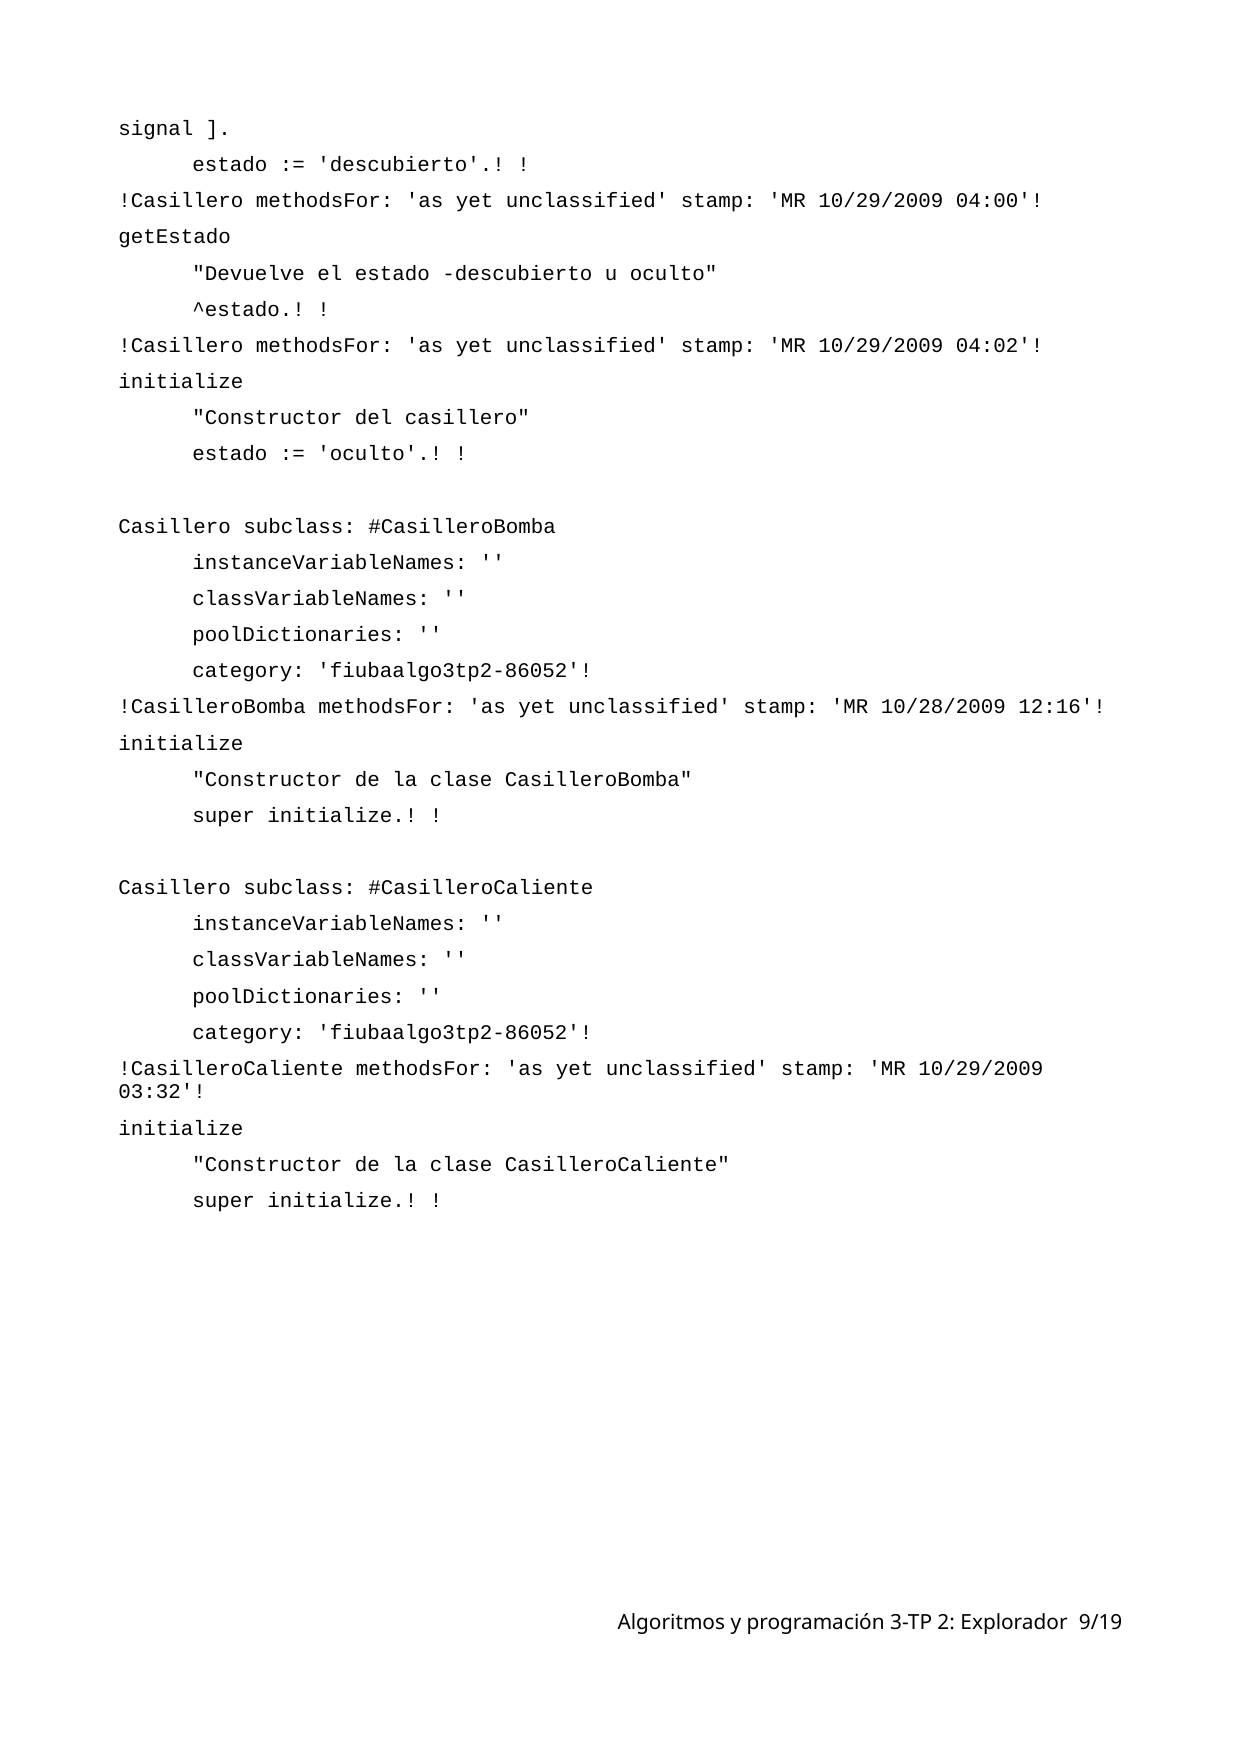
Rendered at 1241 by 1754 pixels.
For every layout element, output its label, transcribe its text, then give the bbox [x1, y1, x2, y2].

text !CasilleroCaliente methodsFor: 'as yet unclassified' stamp: 'MR 10/29/2009 03:32'! [118, 1058, 1122, 1105]
text poolDictionaries: '' [118, 986, 1122, 1009]
text initialize [118, 371, 1122, 395]
text getEstado [118, 227, 1122, 250]
text "Constructor del casillero" [118, 407, 1122, 431]
text "Constructor de la clase CasilleroCaliente" [118, 1154, 1122, 1177]
text instanceVariableNames: '' [118, 552, 1122, 576]
text !Casillero methodsFor: 'as yet unclassified' stamp: 'MR 10/29/2009 04:00'! [118, 190, 1122, 214]
text !Casillero methodsFor: 'as yet unclassified' stamp: 'MR 10/29/2009 04:02'! [118, 335, 1122, 359]
text "Devuelve el estado -descubierto u oculto" [118, 263, 1122, 286]
text instanceVariableNames: '' [118, 913, 1122, 937]
text Casillero subclass: #CasilleroBomba [118, 516, 1122, 539]
text initialize [118, 1118, 1122, 1141]
text category: 'fiubaalgo3tp2-86052'! [118, 1022, 1122, 1045]
text Casillero subclass: #CasilleroCaliente [118, 877, 1122, 901]
text super initialize.! ! [118, 1190, 1122, 1214]
text poolDictionaries: '' [118, 624, 1122, 648]
text estado := 'descubierto'.! ! [118, 154, 1122, 178]
text estado := 'oculto'.! ! [118, 443, 1122, 467]
text category: 'fiubaalgo3tp2-86052'! [118, 660, 1122, 684]
text signal ]. [118, 118, 1122, 142]
text initialize [118, 733, 1122, 756]
text !CasilleroBomba methodsFor: 'as yet unclassified' stamp: 'MR 10/28/2009 12:16'! [118, 696, 1122, 720]
text classVariableNames: '' [118, 949, 1122, 973]
text classVariableNames: '' [118, 588, 1122, 612]
text ^estado.! ! [118, 299, 1122, 322]
text super initialize.! ! [118, 805, 1122, 828]
text "Constructor de la clase CasilleroBomba" [118, 769, 1122, 792]
